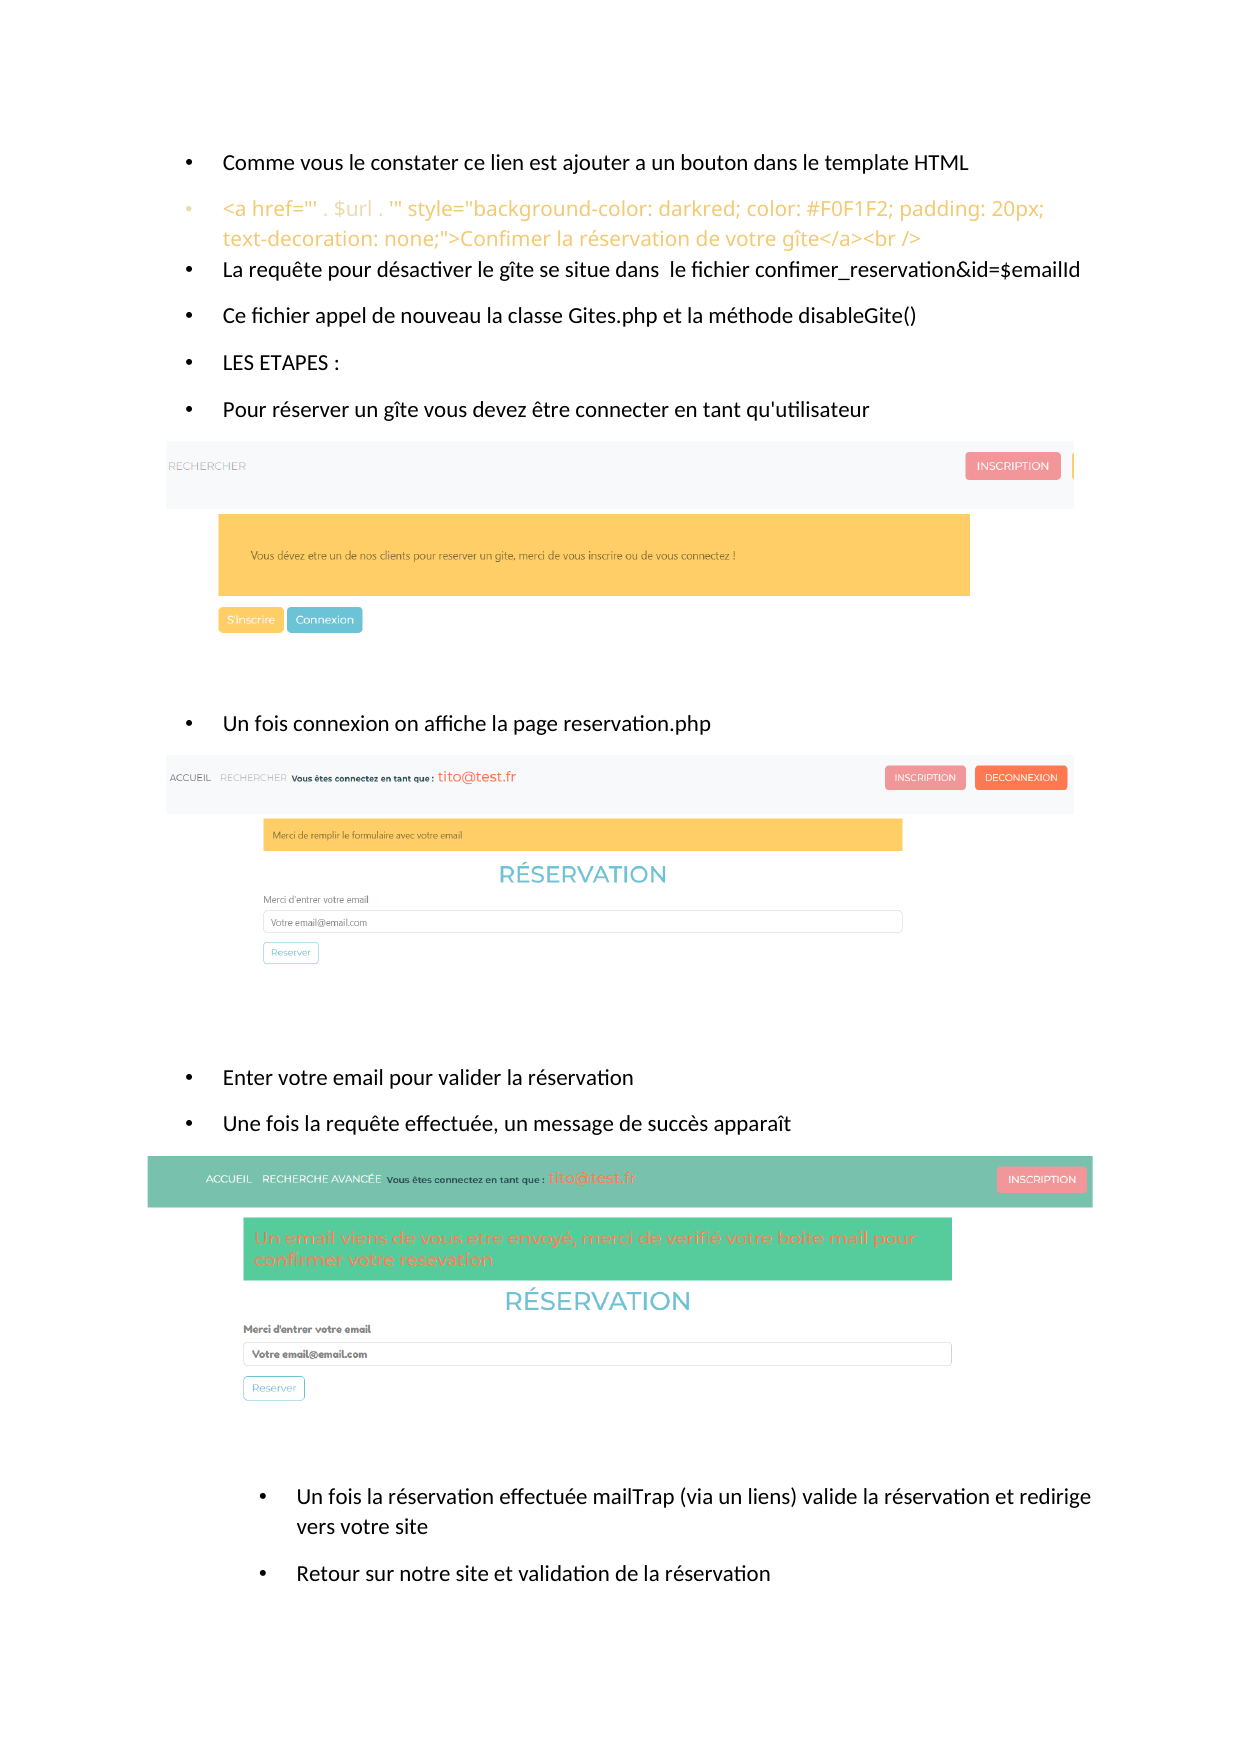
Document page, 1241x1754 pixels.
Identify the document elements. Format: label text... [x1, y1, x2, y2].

picture [166, 755, 1074, 968]
list Retour sur notre site et validation de la réservation [259, 1559, 1093, 1587]
list Un fois connexion on affiche la page reservation.php [185, 709, 1093, 737]
picture [166, 441, 1074, 661]
list Une fois la requête effectuée, un message de succès apparaît [185, 1109, 1093, 1138]
list Enter votre email pour valider la réservation [185, 1063, 1093, 1091]
list LES ETAPES : [185, 348, 1093, 376]
list La requête pour désactiver le gîte se situe dans le fichier confimer_reservation&id=$emailId [185, 255, 1093, 283]
picture [147, 1156, 1093, 1434]
list Comme vous le constater ce lien est ajouter a un bouton dans le template HTML [185, 148, 1093, 176]
list Pour réserver un gîte vous devez être connecter en tant qu'utilisateur [185, 395, 1093, 423]
list Ce fichier appel de nouveau la classe Gites.php et la méthode disableGite() [185, 302, 1093, 329]
list <a href="' . $url . '" style="background-color: darkred; color: #F0F1F2; padding: 20px; text-decoration: none;">Confimer la réservation de votre gîte</a><br /> [185, 194, 1093, 253]
list Un fois la réservation effectuée mailTrap (via un liens) valide la réservation et redirige vers votre site [259, 1482, 1093, 1540]
